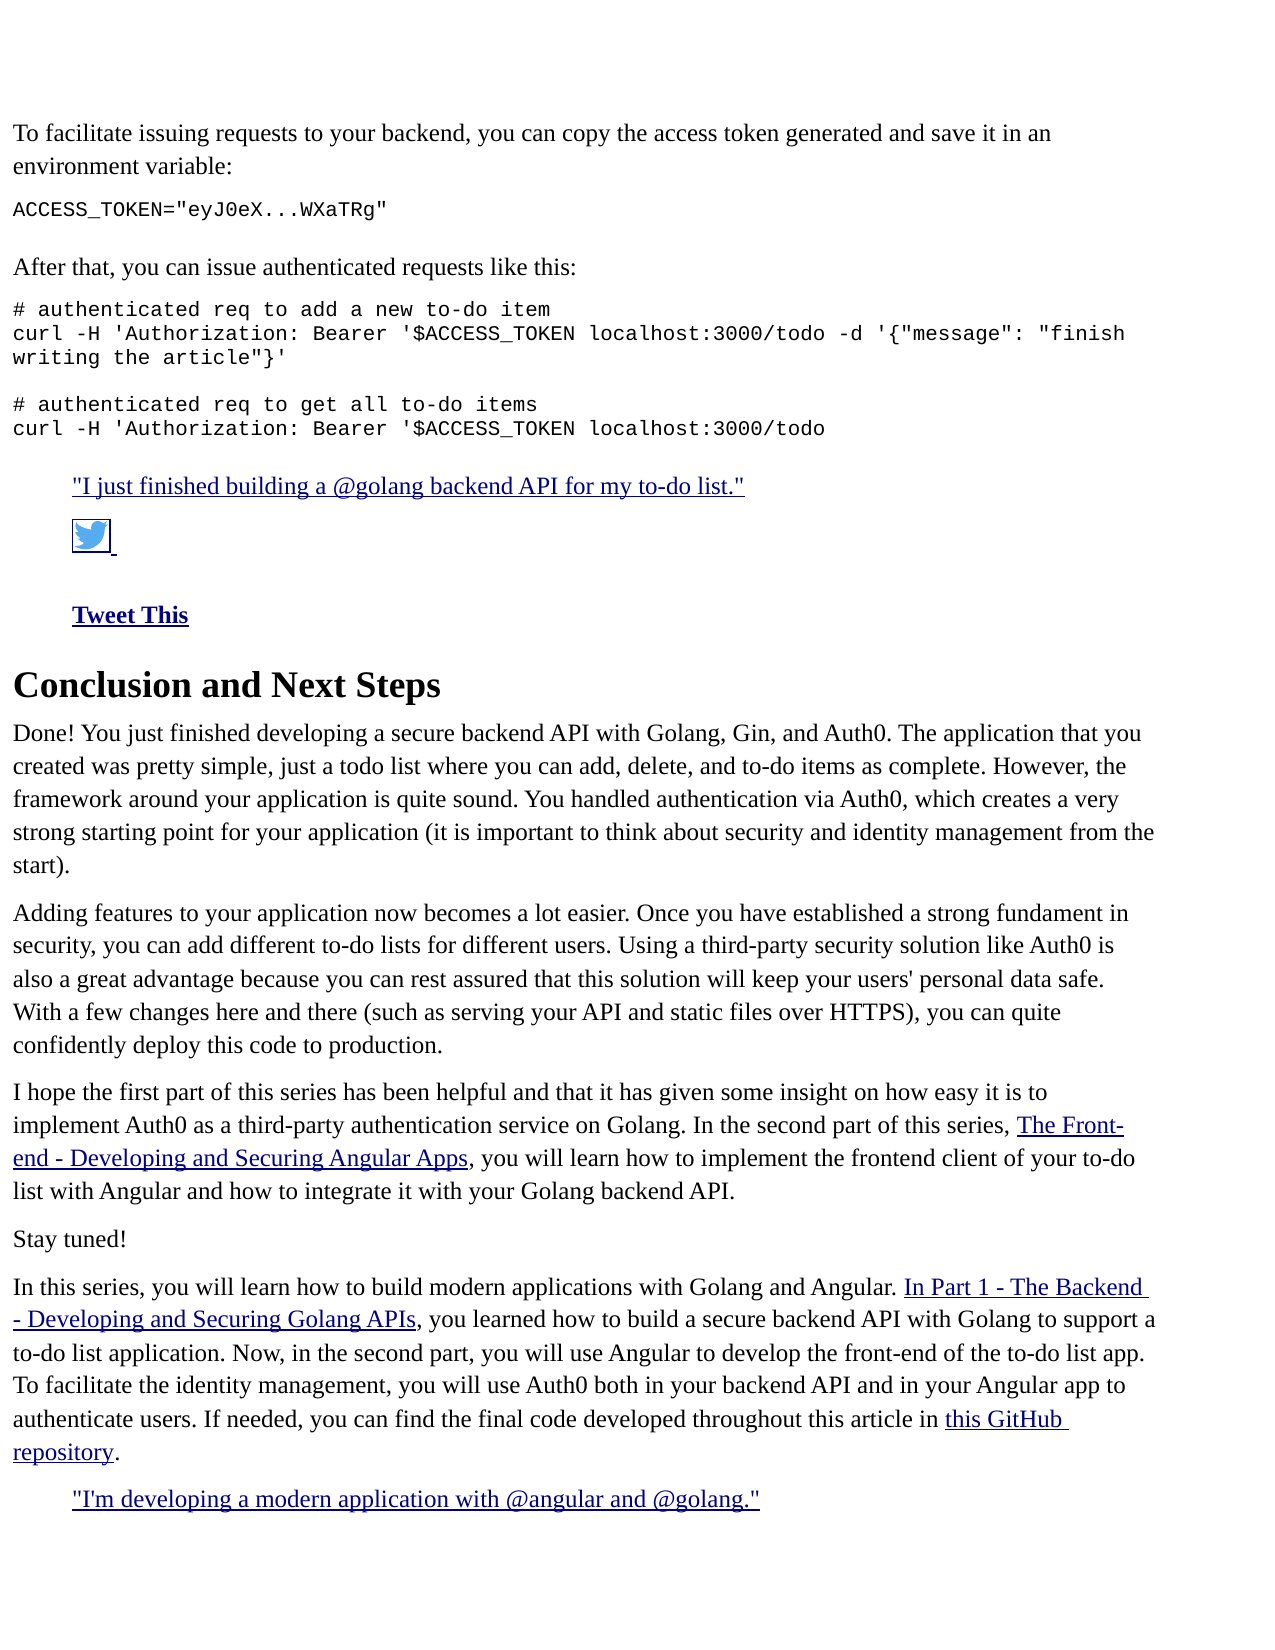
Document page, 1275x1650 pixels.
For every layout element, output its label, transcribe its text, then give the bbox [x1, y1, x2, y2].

text curl -H 'Authorization: Bearer '$ACCESS_TOKEN localhost:3000/todo -d '{"message": "finish writing the article"}' [13, 323, 1157, 370]
text To facilitate issuing requests to your backend, you can copy the access token generated and save it in an environment variable: [13, 118, 1157, 180]
text "I just finished building a @golang backend API for my to-do list." [72, 471, 1098, 499]
text Adding features to your application now becomes a lot easier. Once you have established a strong fundament in security, you can add different to-do lists for different users. Using a third-party security solution like Auth0 is also a great advantage because you can rest assured that this solution will keep your users' personal data safe. With a few changes here and there (such as serving your API and static files over HTTPS), you can quite confidently deploy this code to production. [13, 898, 1157, 1058]
text curl -H 'Authorization: Bearer '$ACCESS_TOKEN localhost:3000/todo [13, 418, 1157, 441]
text In this series, you will learn how to build modern applications with Golang and Angular. In Part 1 - The Backend - Developing and Securing Golang APIs, you learned how to build a secure backend API with Golang to support a to-do list application. Now, in the second part, you will use Angular to develop the front-end of the to-do list app. To facilitate the identity management, you will use Auth0 both in your backend API and in your Angular app to authenticate users. If needed, you can find the final code developed throughout this article in this GitHub repository. [13, 1272, 1157, 1465]
text "I'm developing a modern application with @angular and @golang." [72, 1484, 1098, 1513]
subtitle Conclusion and Next Steps [13, 662, 1157, 705]
text After that, you can issue authenticated requests like this: [13, 252, 1157, 281]
subtitle Tweet This [72, 600, 1098, 629]
text ACCESS_TOKEN="eyJ0eX...WXaTRg" [13, 199, 1157, 222]
text # authenticated req to add a new to-do item [13, 299, 1157, 323]
text I hope the first part of this series has been helpful and that it has given some insight on how easy it is to implement Auth0 as a third-party authentication service on Golang. In the second part of this series, The Front-end - Developing and Securing Angular Apps, you will learn how to implement the frontend client of your to-do list with Angular and how to integrate it with your Golang backend API. [13, 1077, 1157, 1205]
text Stay tuned! [13, 1224, 1157, 1253]
text # authenticated req to get all to-do items [13, 394, 1157, 418]
text Done! You just finished developing a secure backend API with Golang, Gin, and Auth0. The application that you created was pretty simple, just a todo list where you can add, delete, and to-do items as complete. However, the framework around your application is quite sound. You handled authentication via Auth0, which creates a very strong starting point for your application (it is important to think about security and identity management from the start). [13, 718, 1157, 879]
